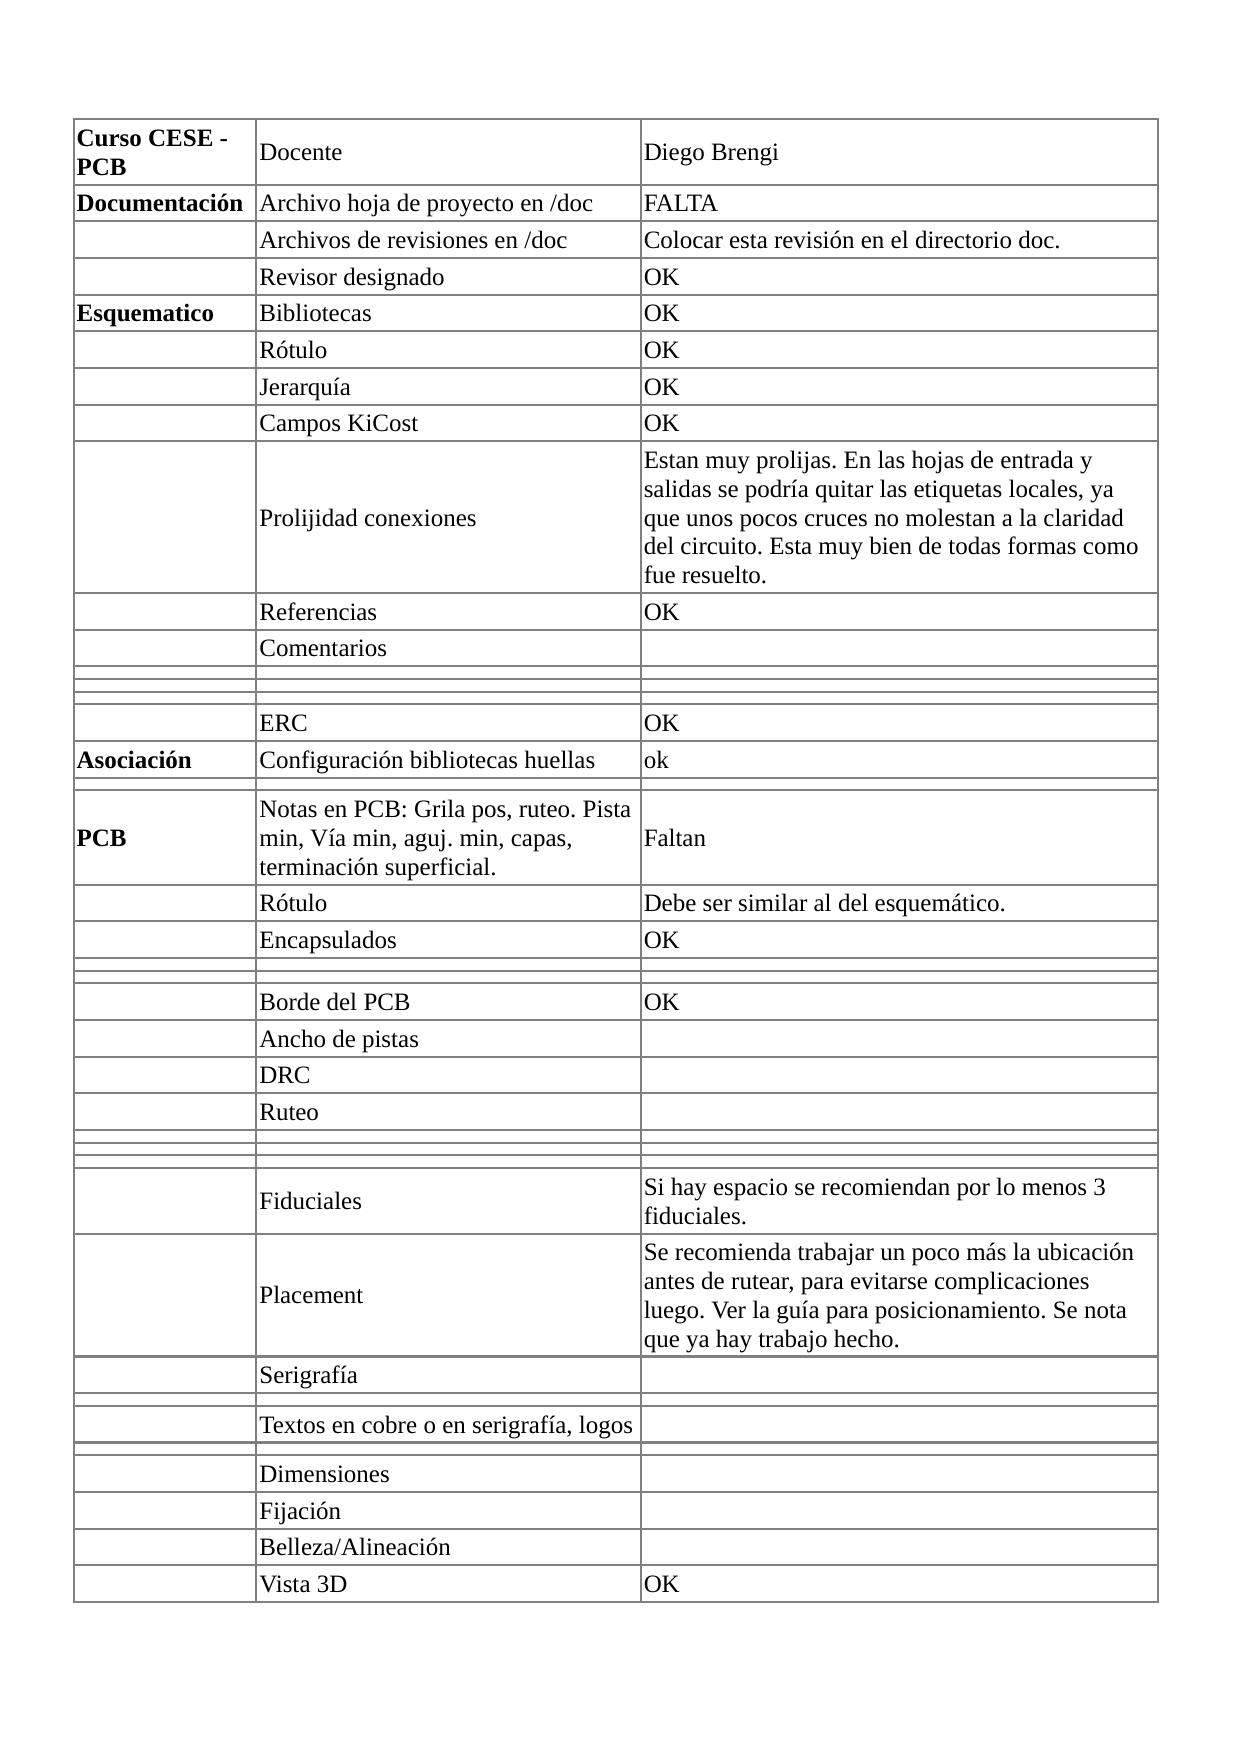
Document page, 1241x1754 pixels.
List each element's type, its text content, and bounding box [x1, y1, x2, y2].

table_cell [642, 680, 1157, 691]
table_cell Belleza/Alineación [257, 1530, 640, 1564]
table_cell PCB [75, 791, 255, 883]
table_cell OK [642, 406, 1157, 440]
table_cell Prolijidad conexiones [257, 442, 640, 592]
table_cell [642, 1156, 1157, 1167]
table_cell [75, 1021, 255, 1056]
table_cell [642, 1144, 1157, 1154]
table_cell Curso CESE - PCB [75, 120, 255, 183]
table_cell OK [642, 332, 1157, 367]
table_cell [642, 779, 1157, 789]
table_cell OK [642, 296, 1157, 330]
table_cell Comentarios [257, 631, 640, 665]
table_cell [642, 1444, 1157, 1454]
table_cell Ruteo [257, 1094, 640, 1129]
table_cell [75, 1156, 255, 1167]
table_cell [642, 667, 1157, 678]
table_cell [257, 1156, 640, 1167]
table_cell [257, 959, 640, 969]
table_cell [75, 922, 255, 957]
table_cell [75, 1144, 255, 1154]
table_cell Revisor designado [257, 259, 640, 293]
table_cell [642, 1493, 1157, 1527]
table_cell [75, 1493, 255, 1527]
table_cell [642, 693, 1157, 703]
table_cell Estan muy prolijas. En las hojas de entrada y salidas se podría quitar las etiquetas locales, ya que unos pocos cruces no molestan a la claridad del circuito. Esta muy bien de todas formas como fue resuelto. [642, 442, 1157, 592]
table_cell Referencias [257, 594, 640, 628]
table_cell [75, 369, 255, 403]
table_cell Fiduciales [257, 1169, 640, 1232]
table_cell ok [642, 742, 1157, 777]
table_cell [75, 631, 255, 665]
table_cell [75, 1407, 255, 1441]
table_cell Bibliotecas [257, 296, 640, 330]
table_cell Archivo hoja de proyecto en /doc [257, 186, 640, 220]
table_cell FALTA [642, 186, 1157, 220]
table_cell [257, 680, 640, 691]
table_cell [75, 705, 255, 740]
table_cell [642, 1094, 1157, 1129]
table_cell [75, 1131, 255, 1142]
table_cell [75, 259, 255, 293]
table_cell [75, 1169, 255, 1232]
table_cell [75, 886, 255, 920]
table_cell [642, 1021, 1157, 1056]
table_cell [642, 1358, 1157, 1392]
table_cell [642, 1456, 1157, 1491]
table_cell Ancho de pistas [257, 1021, 640, 1056]
table_cell [642, 631, 1157, 665]
table_cell ERC [257, 705, 640, 740]
table_cell [75, 332, 255, 367]
table_cell Encapsulados [257, 922, 640, 957]
table_cell [257, 1131, 640, 1142]
table_cell Dimensiones [257, 1456, 640, 1491]
table_cell [642, 1058, 1157, 1092]
table_cell Rótulo [257, 332, 640, 367]
table_cell Fijación [257, 1493, 640, 1527]
table_cell [75, 680, 255, 691]
table_cell [642, 1530, 1157, 1564]
table_cell OK [642, 1566, 1157, 1601]
table_cell DRC [257, 1058, 640, 1092]
table_cell Se recomienda trabajar un poco más la ubicación antes de rutear, para evitarse complicaciones luego. Ver la guía para posicionamiento. Se nota que ya hay trabajo hecho. [642, 1235, 1157, 1355]
table_cell [75, 1358, 255, 1392]
table_cell Jerarquía [257, 369, 640, 403]
table_cell Configuración bibliotecas huellas [257, 742, 640, 777]
table_cell [642, 972, 1157, 982]
table_cell [257, 972, 640, 982]
table_cell Notas en PCB: Grila pos, ruteo. Pista min, Vía min, aguj. min, capas, terminación superficial. [257, 791, 640, 883]
table_cell Archivos de revisiones en /doc [257, 222, 640, 257]
table_cell Vista 3D [257, 1566, 640, 1601]
table_cell [257, 1394, 640, 1405]
table_cell Serigrafía [257, 1358, 640, 1392]
table_cell Docente [257, 120, 640, 183]
table_cell [642, 959, 1157, 969]
table_cell [75, 1456, 255, 1491]
table_cell [257, 779, 640, 789]
table_cell OK [642, 984, 1157, 1019]
table_cell [642, 1394, 1157, 1405]
table_cell [75, 693, 255, 703]
table_cell [75, 1444, 255, 1454]
table_cell [75, 1394, 255, 1405]
table_cell [257, 1444, 640, 1454]
table_cell OK [642, 369, 1157, 403]
table_cell [75, 1235, 255, 1355]
table_cell [75, 972, 255, 982]
table_cell Borde del PCB [257, 984, 640, 1019]
table_cell [75, 594, 255, 628]
table_cell OK [642, 705, 1157, 740]
table_cell [75, 984, 255, 1019]
table_cell [257, 667, 640, 678]
table_cell [75, 1094, 255, 1129]
table_cell Asociación [75, 742, 255, 777]
table_cell [75, 779, 255, 789]
table_cell [642, 1131, 1157, 1142]
table_cell [75, 1058, 255, 1092]
table_cell Esquematico [75, 296, 255, 330]
table_cell OK [642, 259, 1157, 293]
table_cell Si hay espacio se recomiendan por lo menos 3 fiduciales. [642, 1169, 1157, 1232]
table_cell [257, 693, 640, 703]
table_cell [75, 667, 255, 678]
table_cell Placement [257, 1235, 640, 1355]
table_cell [75, 222, 255, 257]
table_cell [642, 1407, 1157, 1441]
table_cell [75, 1566, 255, 1601]
table_cell Faltan [642, 791, 1157, 883]
table_cell OK [642, 594, 1157, 628]
table_cell Diego Brengi [642, 120, 1157, 183]
table_cell [75, 1530, 255, 1564]
table_cell Colocar esta revisión en el directorio doc. [642, 222, 1157, 257]
table_cell [75, 406, 255, 440]
table_cell [257, 1144, 640, 1154]
table_cell [75, 442, 255, 592]
table_cell Debe ser similar al del esquemático. [642, 886, 1157, 920]
table_cell OK [642, 922, 1157, 957]
table_cell Textos en cobre o en serigrafía, logos [257, 1407, 640, 1441]
table_cell Rótulo [257, 886, 640, 920]
table_cell Campos KiCost [257, 406, 640, 440]
table_cell Documentación [75, 186, 255, 220]
table_cell [75, 959, 255, 969]
